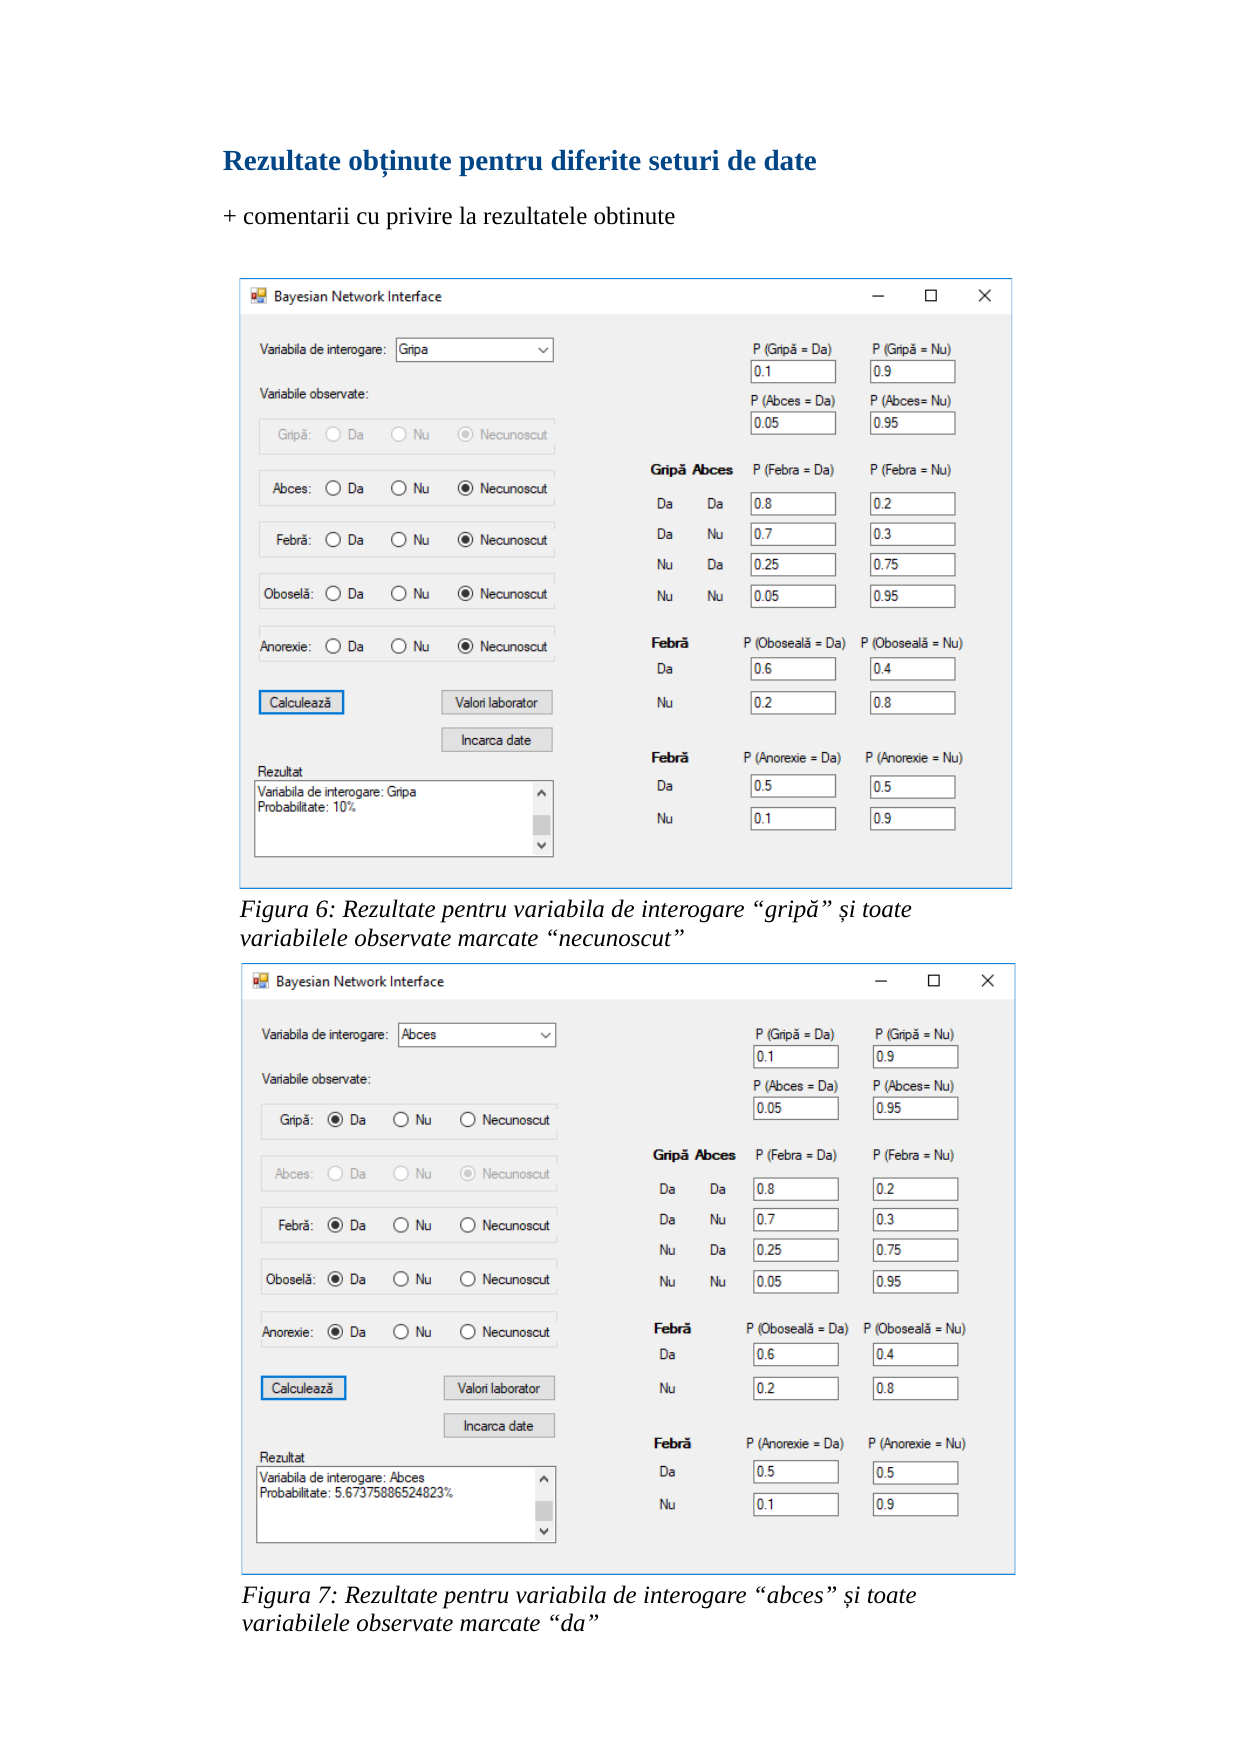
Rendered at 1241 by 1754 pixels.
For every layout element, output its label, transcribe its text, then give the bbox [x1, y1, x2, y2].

subtitle Rezultate obținute pentru diferite seturi de date [148, 143, 1122, 176]
text Figura 6: Rezultate pentru variabila de interogare “gripă” și toate variabilele observate marcate “necunoscut” [239, 889, 1012, 951]
text + comentarii cu privire la rezultatele obtinute [148, 201, 1122, 230]
text Figura 7: Rezultate pentru variabila de interogare “abces” și toate variabilele observate marcate “da” [242, 1575, 1016, 1637]
picture [239, 278, 1013, 889]
picture [241, 963, 1016, 1575]
